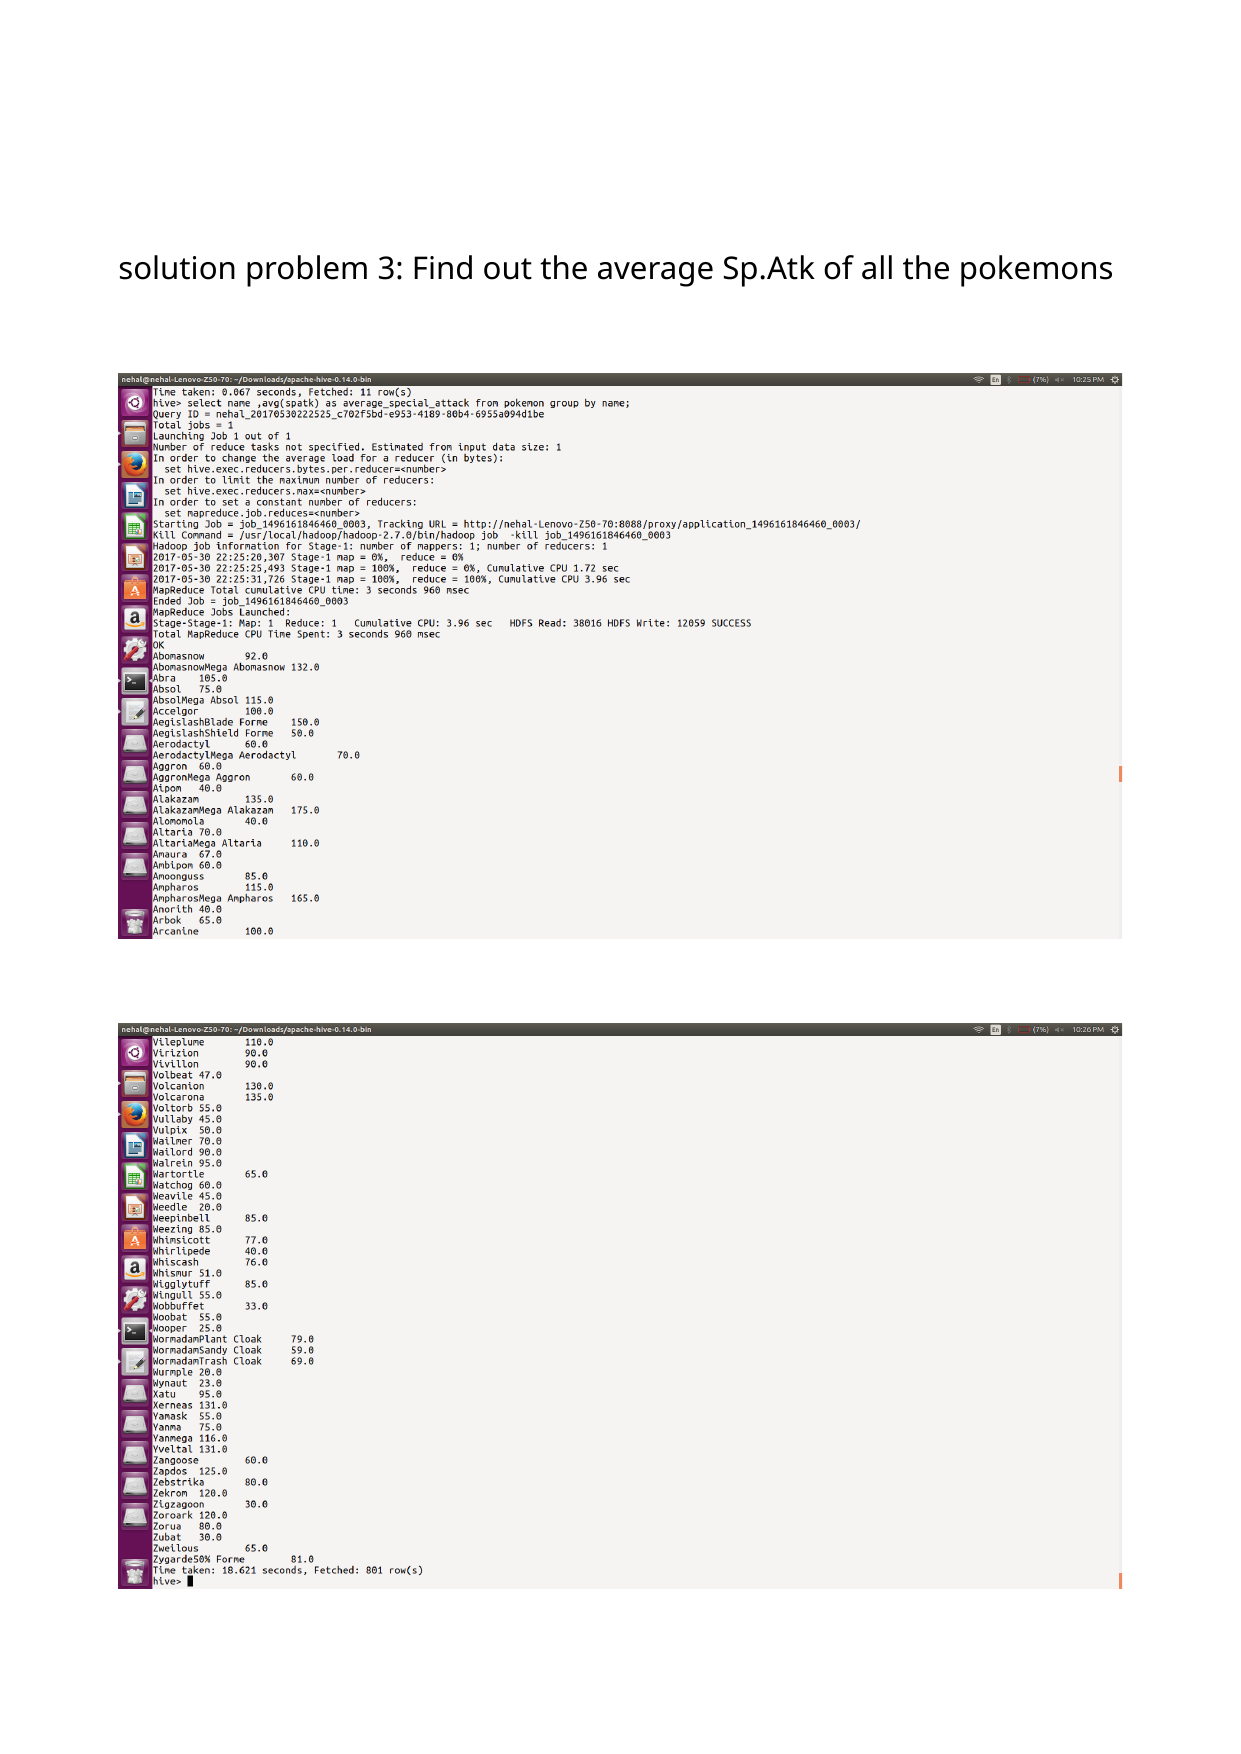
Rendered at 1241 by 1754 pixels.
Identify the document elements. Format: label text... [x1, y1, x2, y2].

picture [118, 373, 1123, 939]
text solution problem 3: Find out the average Sp.Atk of all the pokemons [118, 246, 1122, 288]
picture [118, 1023, 1123, 1589]
